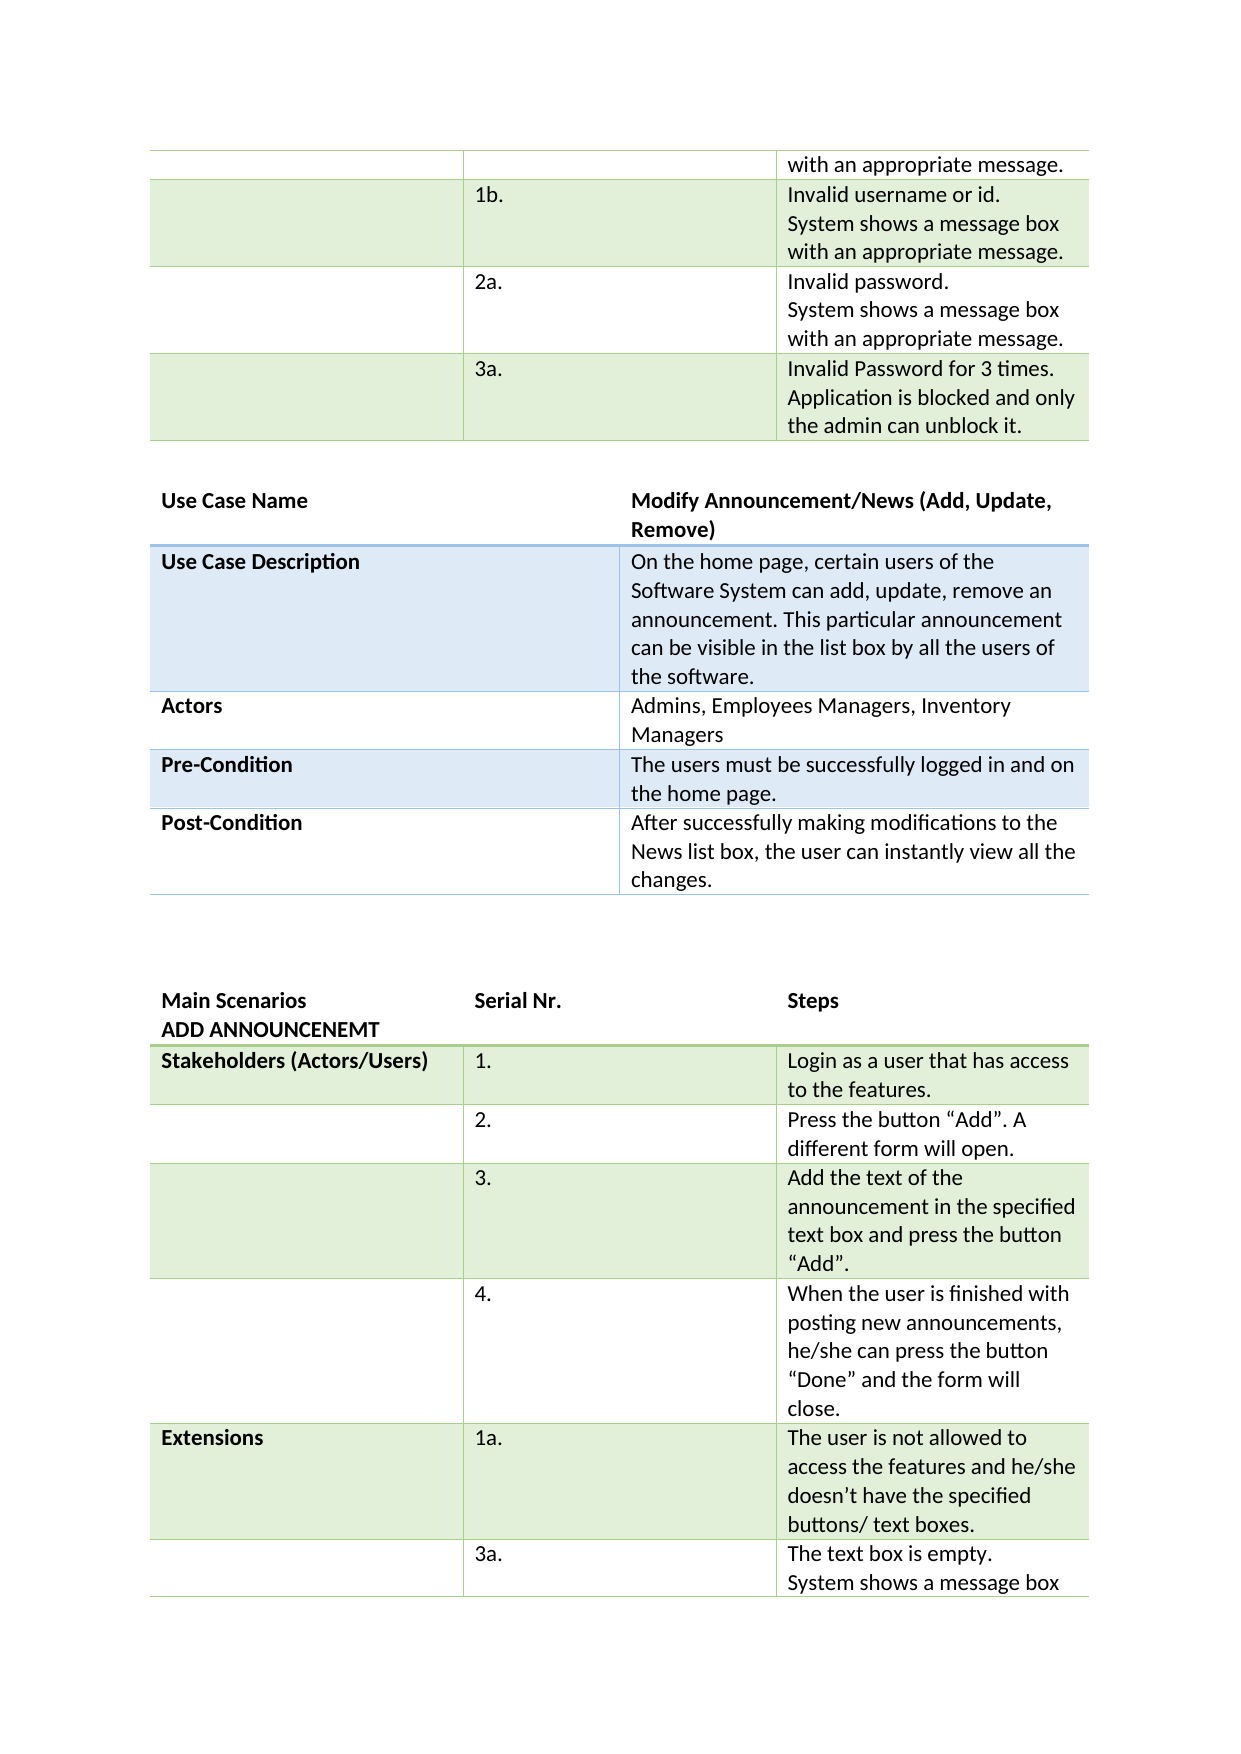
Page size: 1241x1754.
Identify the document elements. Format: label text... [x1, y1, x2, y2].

table_cell [150, 180, 463, 266]
table_cell [150, 1540, 463, 1596]
table_header Serial Nr. [463, 986, 776, 1043]
table_cell On the home page, certain users of the Software System can add, update, remove an announcement. This particular announcement can be visible in the list box by all the users of the software. [620, 547, 1089, 691]
table_cell Add the text of the announcement in the specified text box and press the button “Add”. [777, 1164, 1089, 1278]
table_cell Admins, Employees Managers, Inventory Managers [620, 692, 1089, 749]
table_header Modify Announcement/News (Add, Update, Remove) [620, 486, 1089, 544]
table_cell Invalid password. System shows a message box with an appropriate message. [777, 267, 1089, 353]
table_cell Stakeholders (Actors/Users) [150, 1047, 463, 1104]
table_cell Invalid username or id. System shows a message box with an appropriate message. [777, 180, 1089, 266]
table_cell [150, 151, 463, 179]
table_cell 1b. [464, 180, 776, 266]
table_cell When the user is finished with posting new announcements, he/she can press the button “Done” and the form will close. [777, 1279, 1089, 1423]
table_header Use Case Name [150, 486, 619, 544]
table_cell 1. [464, 1047, 776, 1104]
table_cell [150, 1279, 463, 1423]
table_cell 2a. [464, 267, 776, 353]
table_cell After successfully making modifications to the News list box, the user can instantly view all the changes. [620, 809, 1089, 894]
table_cell Post-Condition [150, 809, 619, 894]
table_cell 4. [464, 1279, 776, 1423]
table_cell The user is not allowed to access the features and he/she doesn’t have the specified buttons/ text boxes. [777, 1424, 1089, 1539]
table_cell The text box is empty. System shows a message box [777, 1540, 1089, 1596]
table_cell [150, 1105, 463, 1162]
table_cell [150, 354, 463, 440]
table_cell with an appropriate message. [777, 151, 1089, 179]
table_cell Invalid Password for 3 times. Application is blocked and only the admin can unblock it. [777, 354, 1089, 440]
table_cell 3a. [464, 354, 776, 440]
table_cell Pre-Condition [150, 750, 619, 807]
table_header Main Scenarios ADD ANNOUNCENEMT [150, 986, 463, 1043]
table_header Steps [776, 986, 1089, 1043]
table_cell Extensions [150, 1424, 463, 1539]
table_cell 2. [464, 1105, 776, 1162]
table_cell Press the button “Add”. A different form will open. [777, 1105, 1089, 1162]
table_cell Actors [150, 692, 619, 749]
table_cell Use Case Description [150, 547, 619, 691]
table_cell 3a. [464, 1540, 776, 1596]
table_cell [150, 1164, 463, 1278]
table_cell Login as a user that has access to the features. [777, 1047, 1089, 1104]
table_cell 3. [464, 1164, 776, 1278]
table_cell 1a. [464, 1424, 776, 1539]
table_cell [150, 267, 463, 353]
table_cell The users must be successfully logged in and on the home page. [620, 750, 1089, 807]
table_cell [464, 151, 776, 179]
